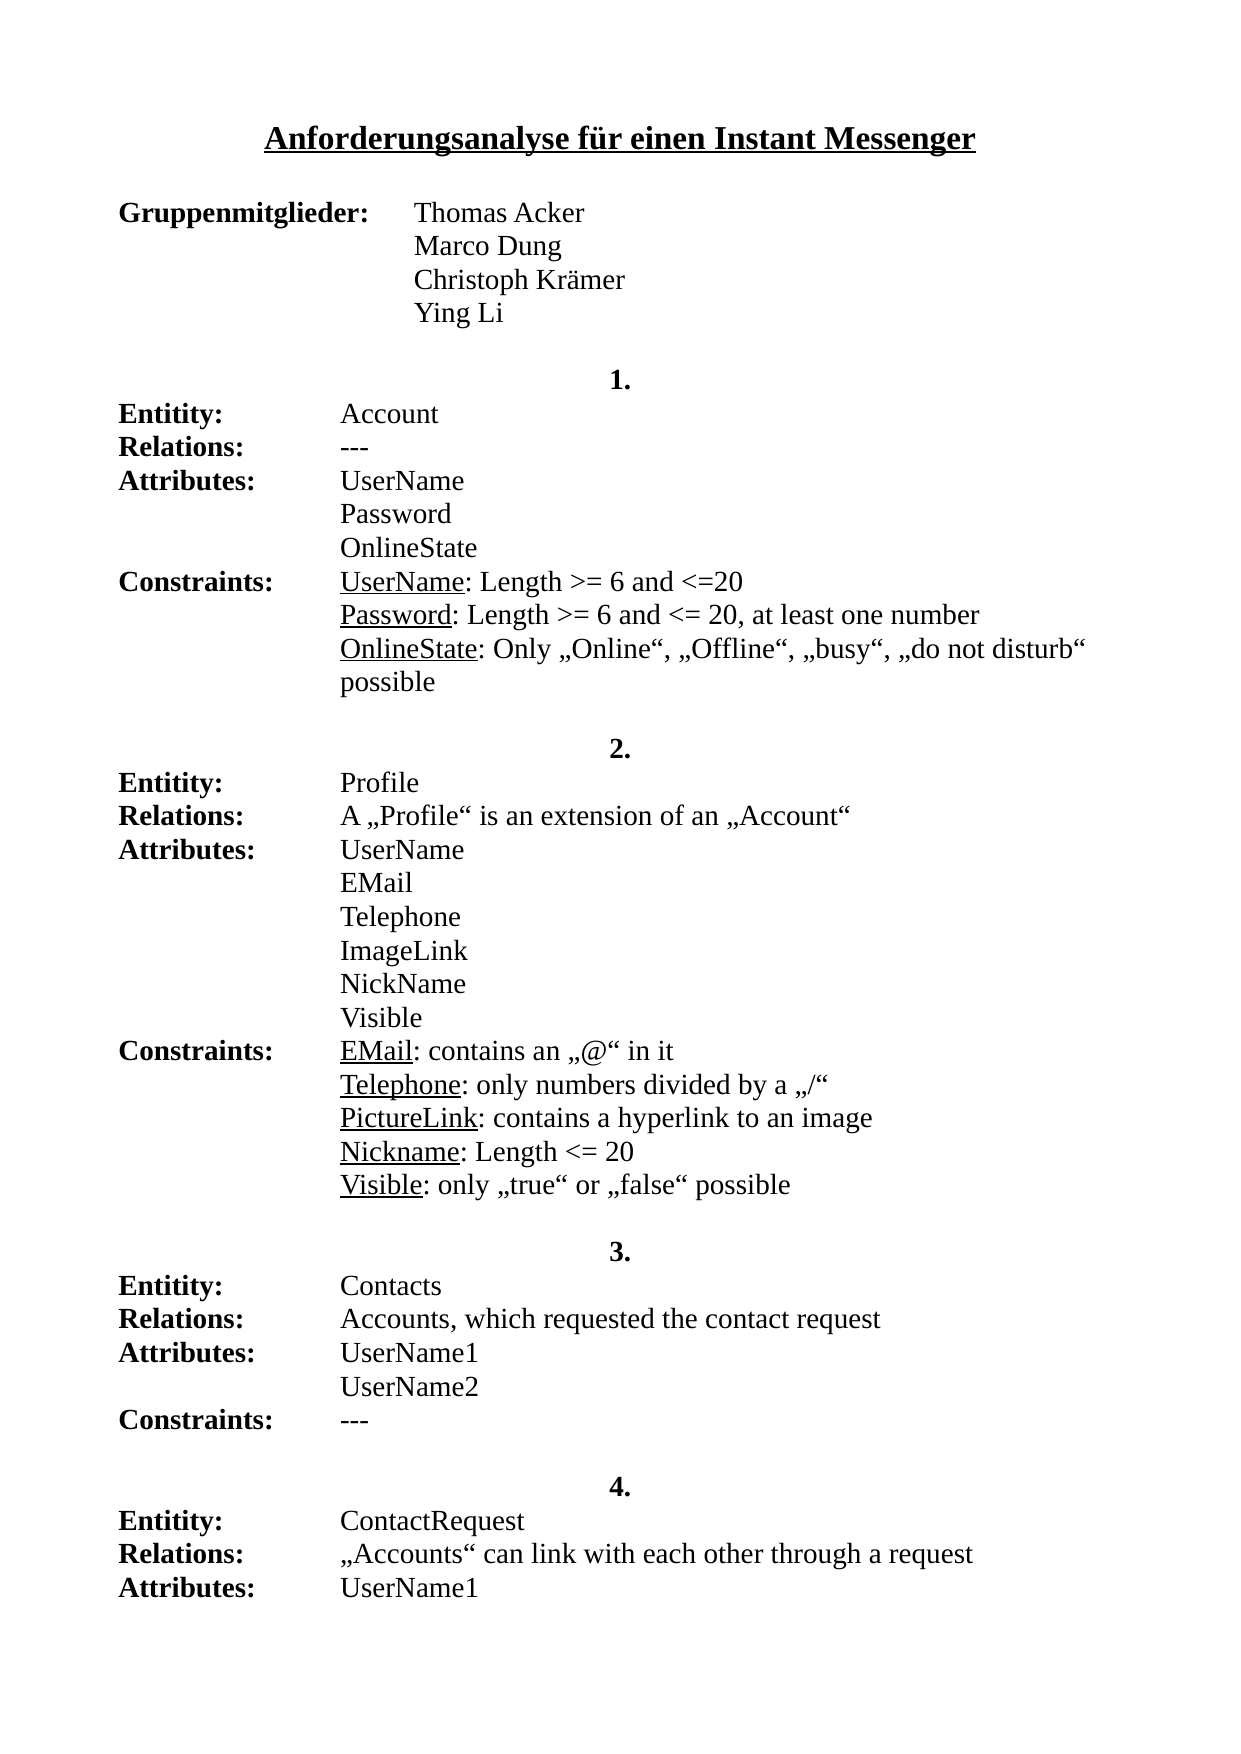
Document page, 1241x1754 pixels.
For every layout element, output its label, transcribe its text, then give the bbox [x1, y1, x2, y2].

text Attributes: UserName [118, 463, 1122, 497]
text Entitity: Profile [118, 765, 1122, 798]
text 2. [118, 731, 1122, 765]
text Ying Li [118, 295, 1122, 329]
text Telephone [118, 899, 1122, 933]
text 3. [118, 1234, 1122, 1268]
text Telephone: only numbers divided by a „/“ [118, 1067, 1122, 1100]
text Attributes: UserName1 [118, 1570, 1122, 1603]
text Entitity: Account [118, 396, 1122, 429]
text PictureLink: contains a hyperlink to an image [118, 1100, 1122, 1134]
text Anforderungsanalyse für einen Instant Messenger [118, 118, 1122, 156]
text OnlineState: Only „Online“, „Offline“, „busy“, „do not disturb“ possible [118, 631, 1122, 698]
text Relations: --- [118, 429, 1122, 463]
text Password: Length >= 6 and <= 20, at least one number [118, 597, 1122, 631]
text Constraints: EMail: contains an „@“ in it [118, 1033, 1122, 1067]
text Constraints: --- [118, 1402, 1122, 1436]
text Visible [118, 1000, 1122, 1033]
text Entitity: Contacts [118, 1268, 1122, 1302]
text Relations: A „Profile“ is an extension of an „Account“ [118, 798, 1122, 832]
text 4. [118, 1469, 1122, 1503]
text Attributes: UserName1 [118, 1335, 1122, 1369]
text Christoph Krämer [118, 262, 1122, 295]
text 1. [118, 362, 1122, 396]
text Entitity: ContactRequest [118, 1503, 1122, 1536]
text OnlineState [118, 530, 1122, 564]
text Relations: Accounts, which requested the contact request [118, 1302, 1122, 1335]
text Marco Dung [118, 228, 1122, 262]
text Gruppenmitglieder: Thomas Acker [118, 195, 1122, 228]
text Constraints: UserName: Length >= 6 and <=20 [118, 564, 1122, 597]
text NickName [118, 966, 1122, 1000]
text Attributes: UserName [118, 832, 1122, 866]
text Visible: only „true“ or „false“ possible [118, 1167, 1122, 1201]
text ImageLink [118, 933, 1122, 966]
text Password [118, 497, 1122, 530]
text UserName2 [118, 1369, 1122, 1402]
text Nickname: Length <= 20 [118, 1134, 1122, 1167]
text Relations: „Accounts“ can link with each other through a request [118, 1536, 1122, 1570]
text EMail [118, 866, 1122, 899]
